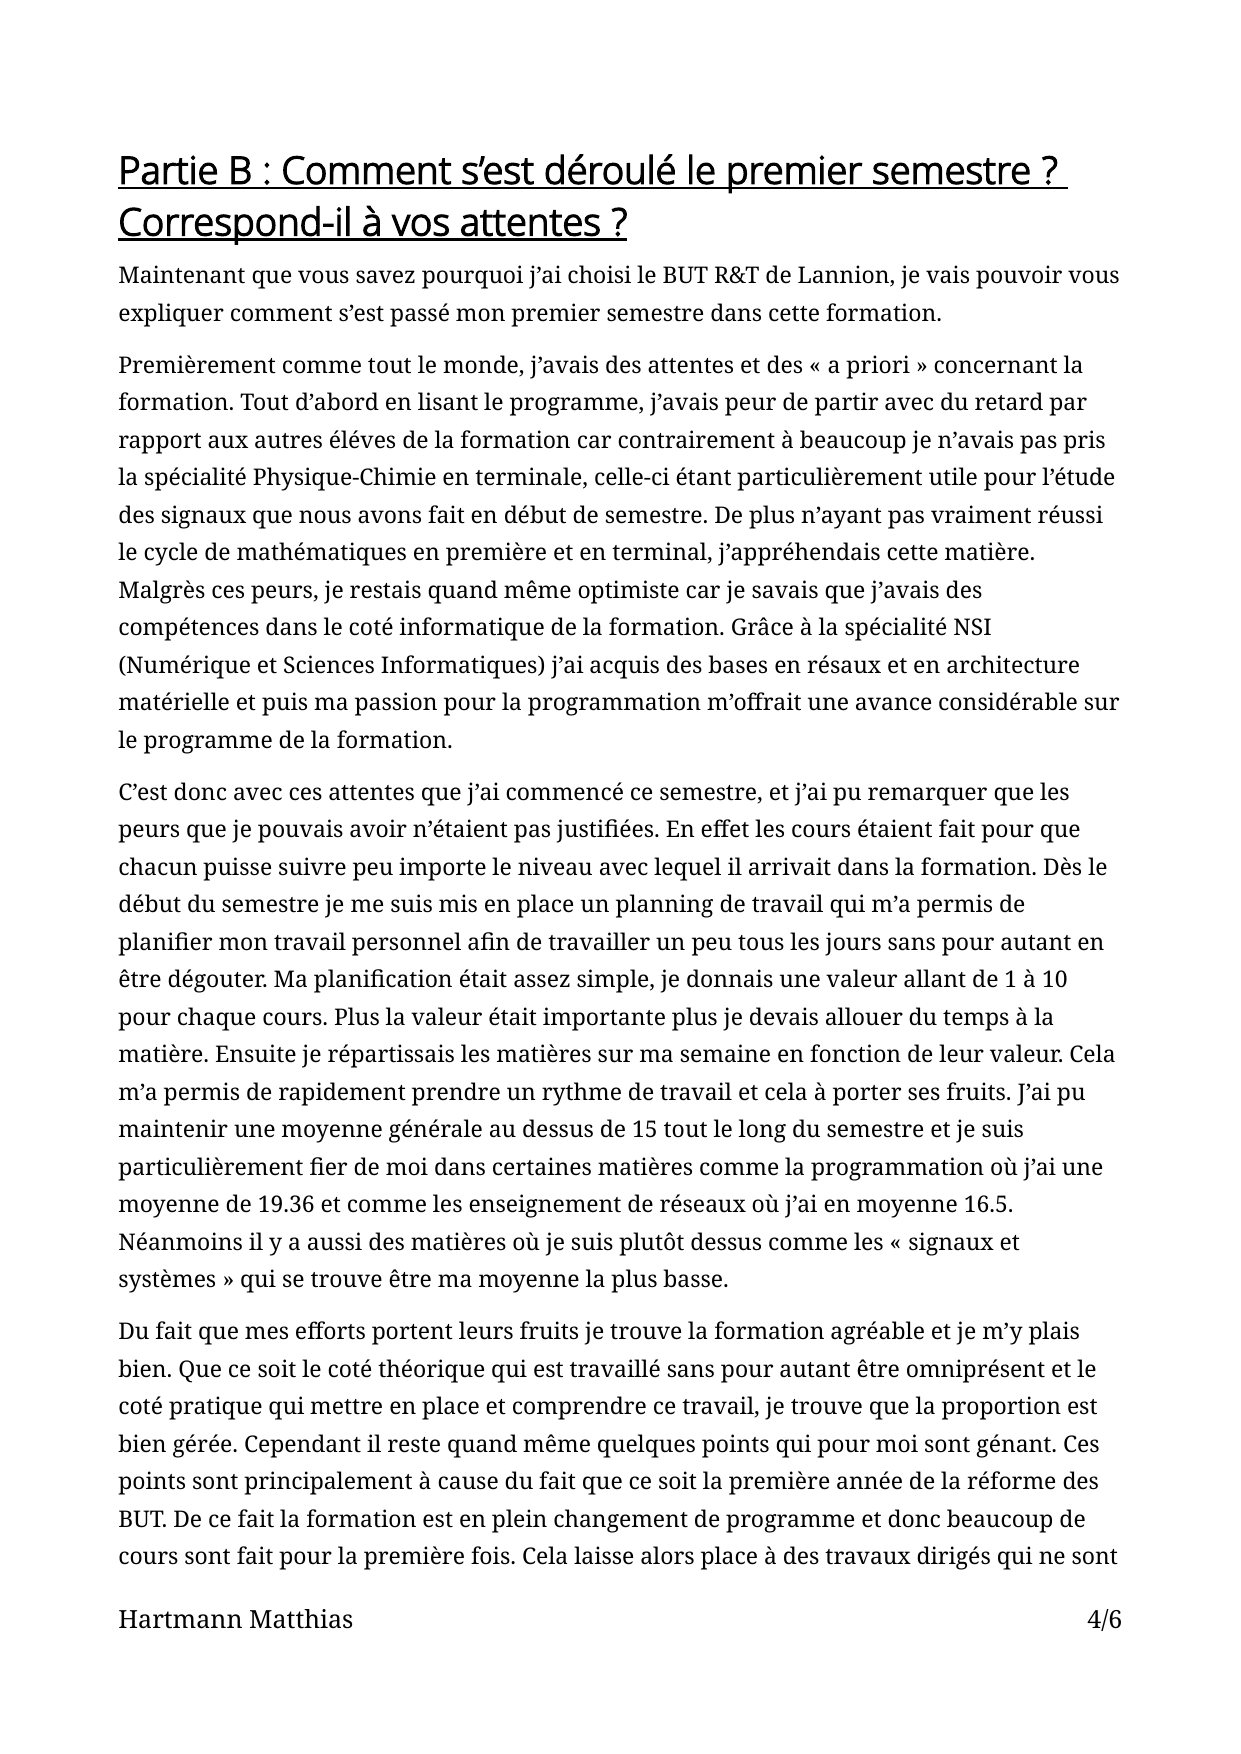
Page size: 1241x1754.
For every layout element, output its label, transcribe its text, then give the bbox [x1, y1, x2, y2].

text Premièrement comme tout le monde, j’avais des attentes et des « a priori » concernant la formation. Tout d’abord en lisant le programme, j’avais peur de partir avec du retard par rapport aux autres éléves de la formation car contrairement à beaucoup je n’avais pas pris la spécialité Physique-Chimie en terminale, celle-ci étant particulièrement utile pour l’étude des signaux que nous avons fait en début de semestre. De plus n’ayant pas vraiment réussi le cycle de mathématiques en première et en terminal, j’appréhendais cette matière. Malgrès ces peurs, je restais quand même optimiste car je savais que j’avais des compétences dans le coté informatique de la formation. Grâce à la spécialité NSI (Numérique et Sciences Informatiques) j’ai acquis des bases en résaux et en architecture matérielle et puis ma passion pour la programmation m’offrait une avance considérable sur le programme de la formation. [118, 348, 1122, 755]
text C’est donc avec ces attentes que j’ai commencé ce semestre, et j’ai pu remarquer que les peurs que je pouvais avoir n’étaient pas justifiées. En effet les cours étaient fait pour que chacun puisse suivre peu importe le niveau avec lequel il arrivait dans la formation. Dès le début du semestre je me suis mis en place un planning de travail qui m’a permis de planifier mon travail personnel afin de travailler un peu tous les jours sans pour autant en être dégouter. Ma planification était assez simple, je donnais une valeur allant de 1 à 10 pour chaque cours. Plus la valeur était importante plus je devais allouer du temps à la matière. Ensuite je répartissais les matières sur ma semaine en fonction de leur valeur. Cela m’a permis de rapidement prendre un rythme de travail et cela à porter ses fruits. J’ai pu maintenir une moyenne générale au dessus de 15 tout le long du semestre et je suis particulièrement fier de moi dans certaines matières comme la programmation où j’ai une moyenne de 19.36 et comme les enseignement de réseaux où j’ai en moyenne 16.5. Néanmoins il y a aussi des matières où je suis plutôt dessus comme les « signaux et systèmes » qui se trouve être ma moyenne la plus basse. [118, 776, 1122, 1294]
text Maintenant que vous savez pourquoi j’ai choisi le BUT R&T de Lannion, je vais pouvoir vous expliquer comment s’est passé mon premier semestre dans cette formation. [118, 259, 1122, 328]
text Du fait que mes efforts portent leurs fruits je trouve la formation agréable et je m’y plais bien. Que ce soit le coté théorique qui est travaillé sans pour autant être omniprésent et le coté pratique qui mettre en place et comprendre ce travail, je trouve que la proportion est bien gérée. Cependant il reste quand même quelques points qui pour moi sont génant. Ces points sont principalement à cause du fait que ce soit la première année de la réforme des BUT. De ce fait la formation est en plein changement de programme et donc beaucoup de cours sont fait pour la première fois. Cela laisse alors place à des travaux dirigés qui ne sont [118, 1315, 1122, 1571]
subtitle Partie B : Comment s’est déroulé le premier semestre ? Correspond-il à vos attentes ? [118, 143, 1122, 246]
